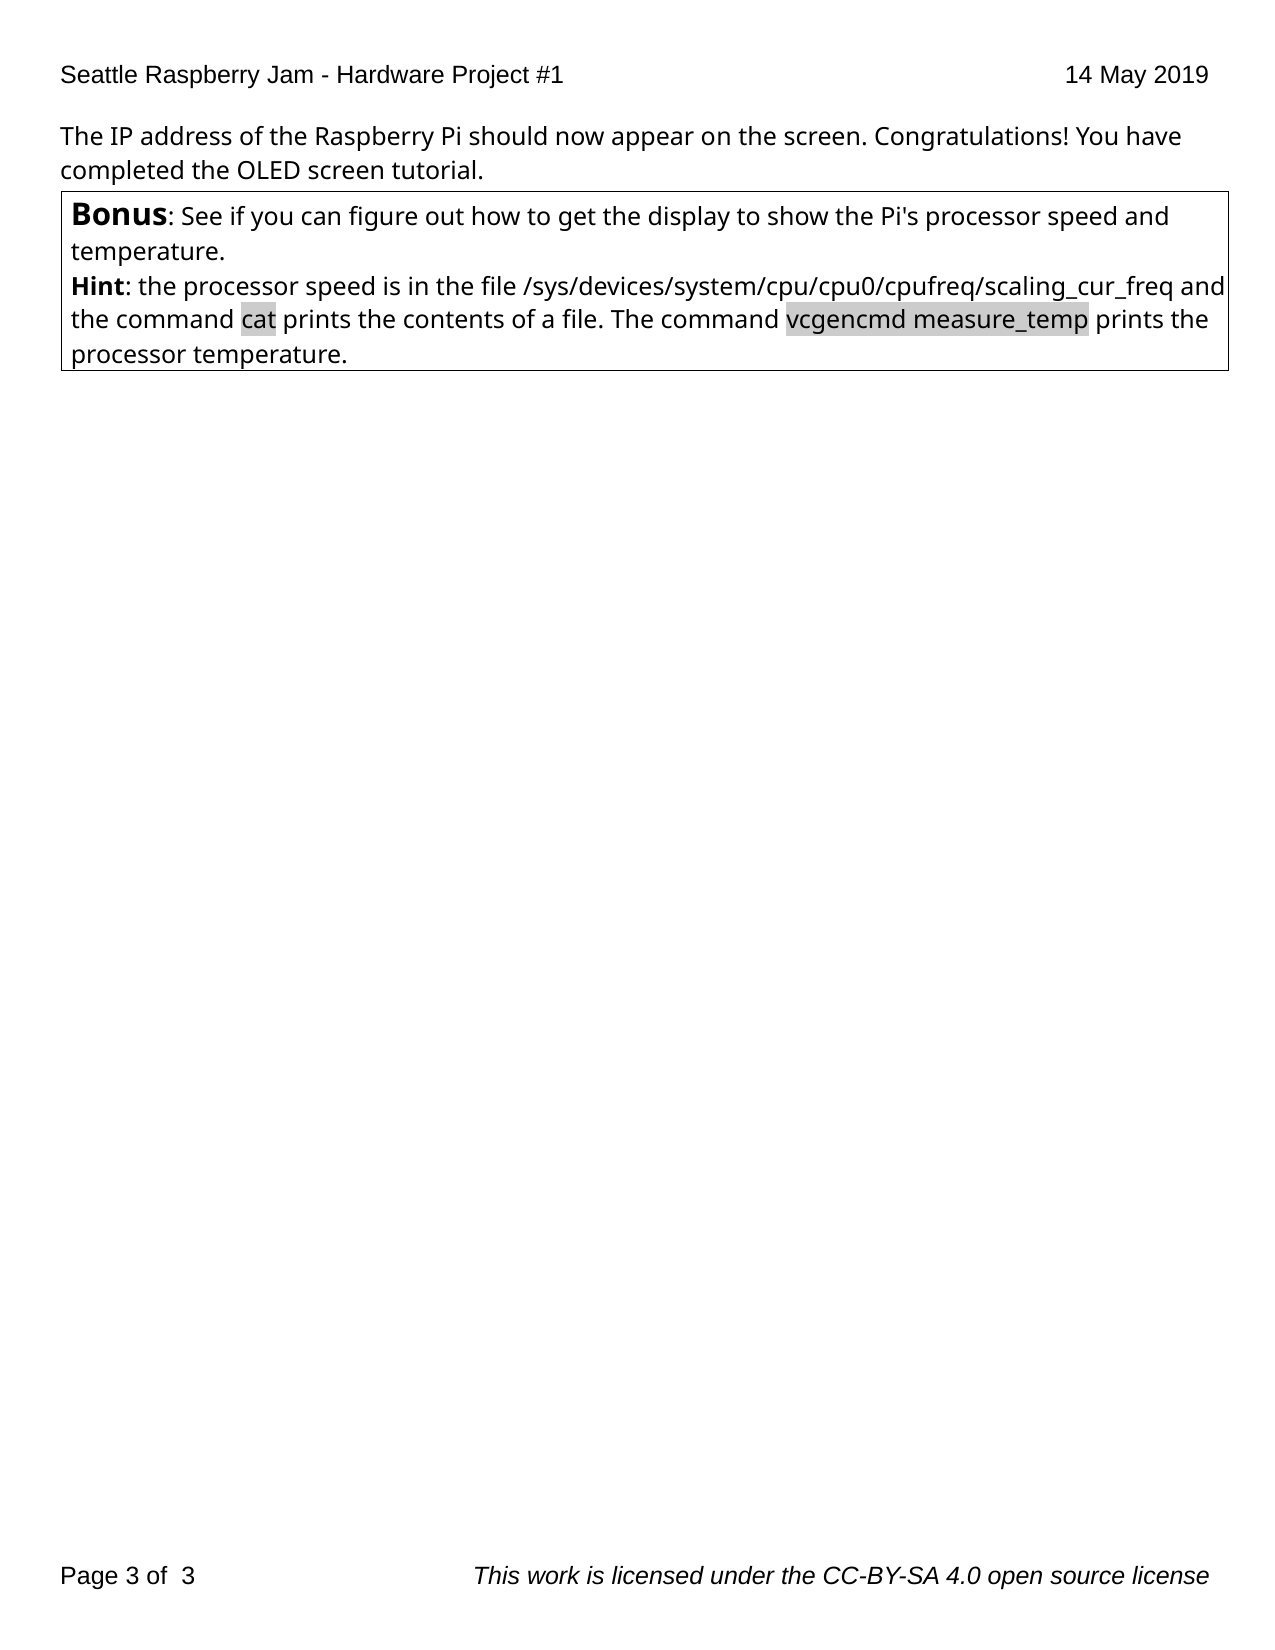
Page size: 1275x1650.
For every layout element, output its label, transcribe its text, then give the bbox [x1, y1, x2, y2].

text The IP address of the Raspberry Pi should now appear on the screen. Congratulations! You have completed the OLED screen tutorial. [60, 119, 1215, 187]
